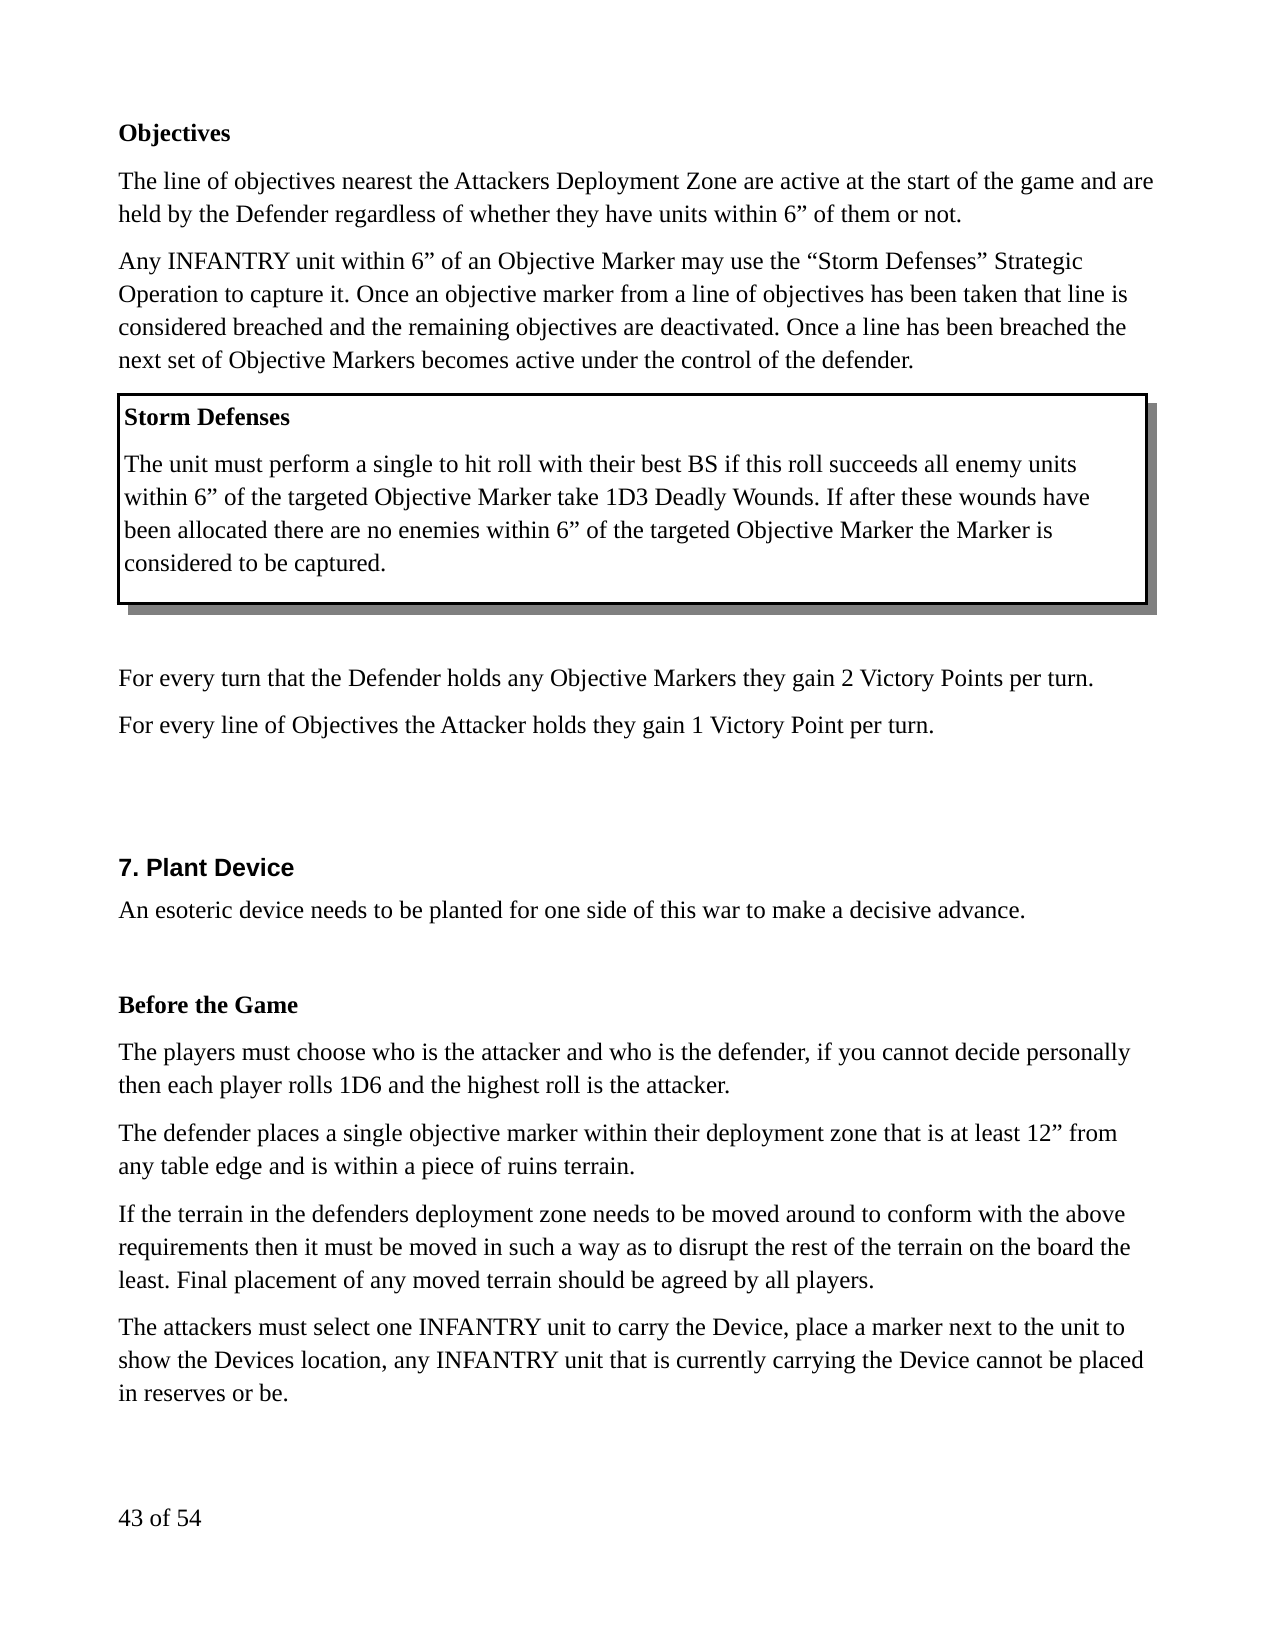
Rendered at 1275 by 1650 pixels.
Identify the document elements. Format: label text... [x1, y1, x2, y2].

text Objectives [118, 118, 1157, 147]
subtitle . Plant Device [118, 853, 1157, 882]
text An esoteric device needs to be planted for one side of this war to make a decisive advance. [118, 895, 1157, 923]
text The players must choose who is the attacker and who is the defender, if you cannot decide personally then each player rolls 1D6 and the highest roll is the attacker. [118, 1037, 1157, 1099]
text If the terrain in the defenders deployment zone needs to be moved around to conform with the above requirements then it must be moved in such a way as to disrupt the rest of the terrain on the board the least. Final placement of any moved terrain should be agreed by all players. [118, 1199, 1157, 1293]
text Before the Game [118, 990, 1157, 1019]
text The defender places a single objective marker within their deployment zone that is at least 12” from any table edge and is within a piece of ruins terrain. [118, 1118, 1157, 1180]
text For every line of Objectives the Attacker holds they gain 1 Victory Point per turn. [118, 711, 1157, 739]
text Any INFANTRY unit within 6” of an Objective Marker may use the “Storm Defenses” Strategic Operation to capture it. Once an objective marker from a line of objectives has been taken that line is considered breached and the remaining objectives are deactivated. Once a line has been breached the next set of Objective Markers becomes active under the control of the defender. [118, 246, 1157, 374]
text For every turn that the Defender holds any Objective Markers they gain 2 Victory Points per turn. [118, 663, 1157, 692]
table_header Storm Defenses The unit must perform a single to hit roll with their best BS if this roll succeeds all enemy units within 6” of the targeted Objective Marker take 1D3 Deadly Wounds. If after these wounds have been allocated there are no enemies within 6” of the targeted Objective Marker the Marker is considered to be captured. [120, 396, 1145, 602]
text The line of objectives nearest the Attackers Deployment Zone are active at the start of the game and are held by the Defender regardless of whether they have units within 6” of them or not. [118, 166, 1157, 227]
text The attackers must select one INFANTRY unit to carry the Device, place a marker next to the unit to show the Devices location, any INFANTRY unit that is currently carrying the Device cannot be placed in reserves or be. [118, 1312, 1157, 1407]
